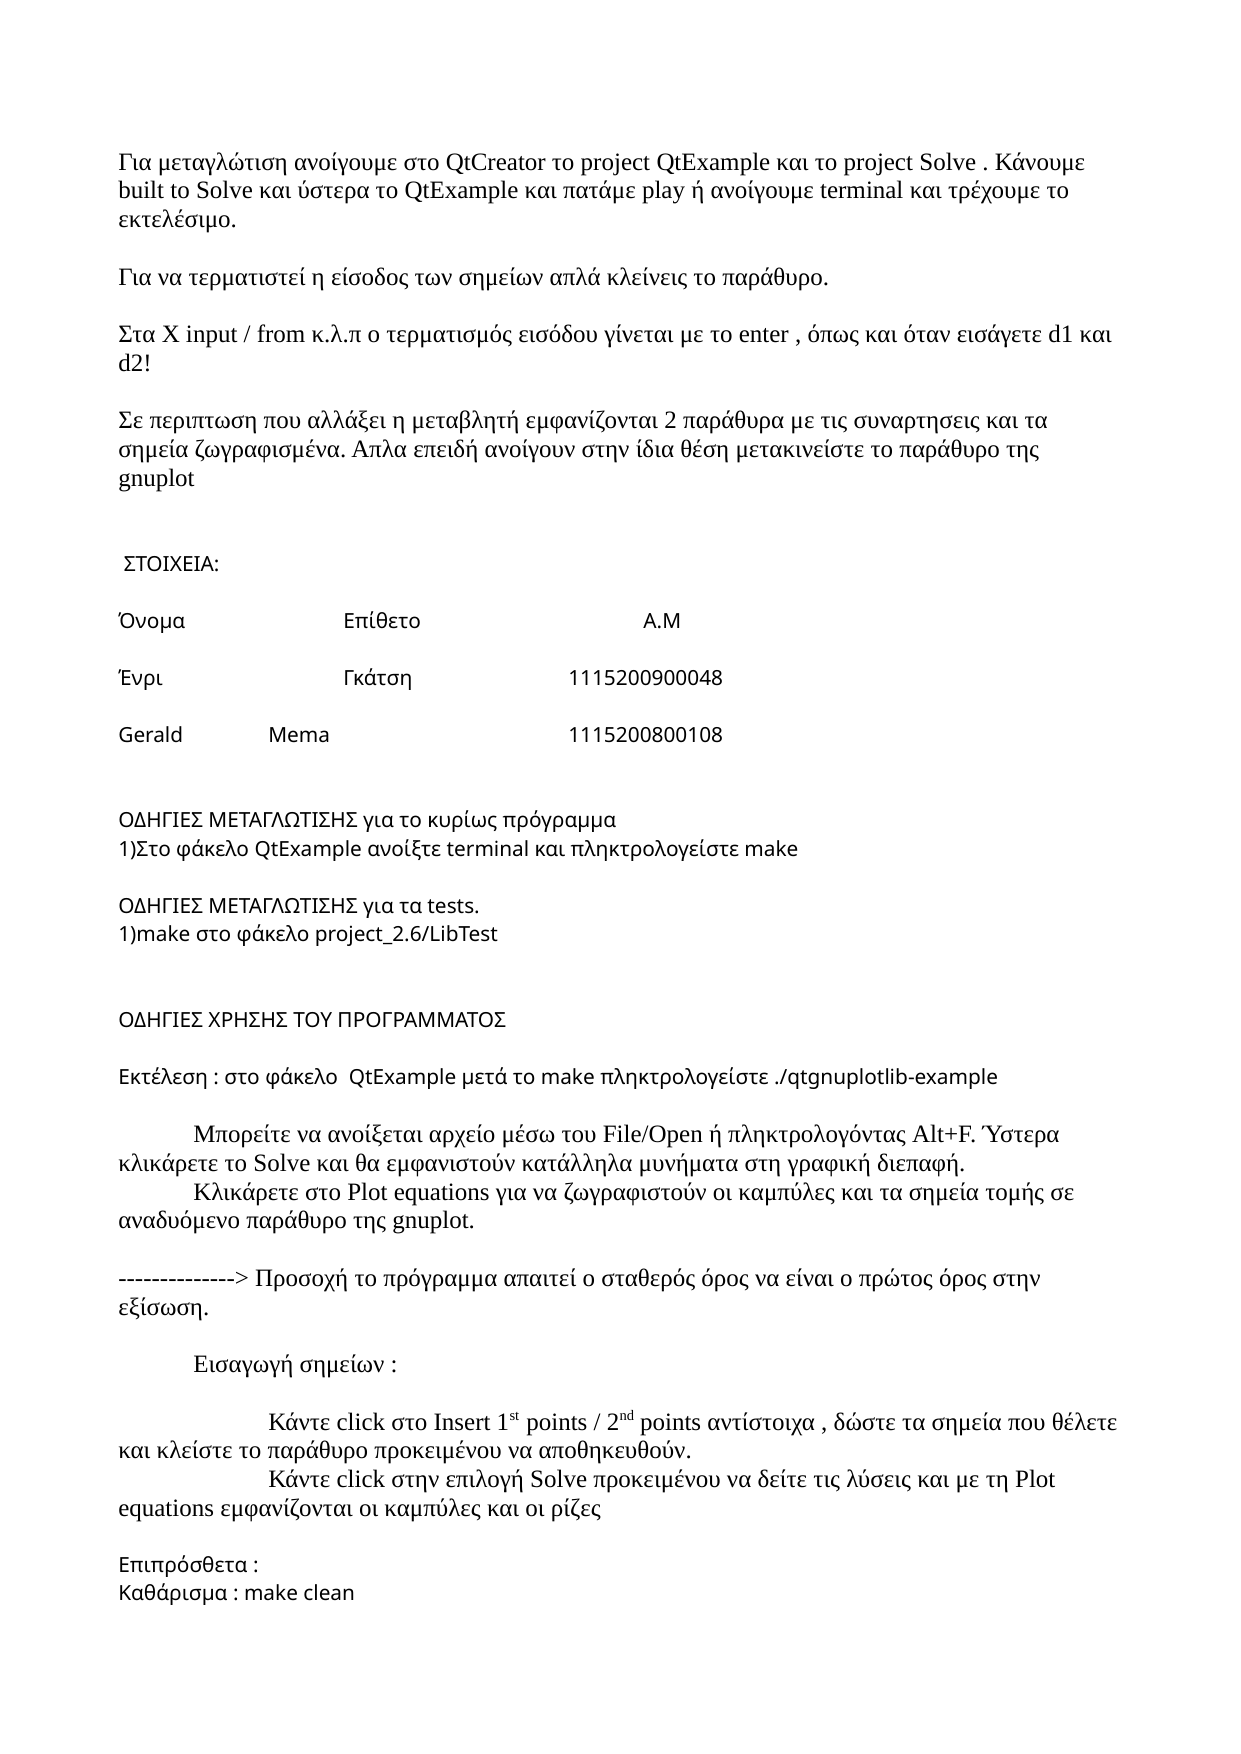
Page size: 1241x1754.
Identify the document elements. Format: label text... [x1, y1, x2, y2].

text Στα X input / from κ.λ.π ο τερματισμός εισόδου γίνεται με το enter , όπως και όταν εισάγετε d1 και d2! [118, 319, 1122, 377]
text Σε περιπτωση που αλλάξει η μεταβλητή εμφανίζονται 2 παράθυρα με τις συναρτησεις και τα σημεία ζωγραφισμένα. Απλα επειδή ανοίγουν στην ίδια θέση μετακινείστε το παράθυρο της gnuplot [118, 406, 1122, 492]
text Για να τερματιστεί η είσοδος των σημείων απλά κλείνεις το παράθυρο. [118, 262, 1122, 291]
text --------------> Προσοχή το πρόγραμμα απαιτεί ο σταθερός όρος να είναι ο πρώτος όρος στην εξίσωση. [118, 1263, 1122, 1320]
text Κάντε click στο Insert 1st points / 2nd points αντίστοιχα , δώστε τα σημεία που θέλετε και κλείστε το παράθυρο προκειμένου να αποθηκευθούν. [118, 1407, 1122, 1464]
text ΟΔΗΓΙΕΣ ΜΕΤΑΓΛΩΤΙΣΗΣ για τα tests. [118, 891, 1122, 919]
text 1)make στο φάκελο project_2.6/LibTest [118, 919, 1122, 948]
text ΟΔΗΓΙΕΣ ΧΡΗΣΗΣ ΤΟΥ ΠΡΟΓΡΑΜΜΑΤΟΣ [118, 1005, 1122, 1033]
text ΣΤΟΙΧΕΙΑ: [118, 549, 1122, 578]
text Επιπρόσθετα : [118, 1550, 1122, 1578]
text Gerald Mema 1115200800108 [118, 720, 1122, 748]
text 1)Στο φάκελο QtExample ανοίξτε terminal και πληκτρολογείστε make [118, 834, 1122, 862]
text Εισαγωγή σημείων : [118, 1349, 1122, 1378]
text Ένρι Γκάτση 1115200900048 [118, 663, 1122, 692]
text Μπορείτε να ανοίξεται αρχείo μέσω του File/Open ή πληκτρολογόντας Alt+F. Ύστερα κλικάρετε το Solve και θα εμφανιστούν κατάλληλα μυνήματα στη γραφική διεπαφή. [118, 1119, 1122, 1177]
text Για μεταγλώτιση ανοίγουμε στο QtCreator το project QtExample και το project Solve . Κάνουμε built to Solve και ύστερα το QtExample και πατάμε play ή ανοίγουμε terminal και τρέχουμε το εκτελέσιμο. [118, 147, 1122, 233]
text Εκτέλεση : στο φάκελο QtExample μετά το make πληκτρολογείστε ./qtgnuplotlib-example [118, 1062, 1122, 1090]
text ΟΔΗΓΙΕΣ ΜΕΤΑΓΛΩΤΙΣΗΣ για το κυρίως πρόγραμμα [118, 806, 1122, 834]
text Κλικάρετε στο Plot equations για να ζωγραφιστούν οι καμπύλες και τα σημεία τομής σε αναδυόμενο παράθυρο της gnuplot. [118, 1177, 1122, 1234]
text Καθάρισμα : make clean [118, 1578, 1122, 1607]
text Κάντε click στην επιλογή Solve προκειμένου να δείτε τις λύσεις και με τη Plot equations εμφανίζονται οι καμπύλες και οι ρίζες [118, 1464, 1122, 1522]
text Όνομα Επίθετο Α.Μ [118, 606, 1122, 635]
